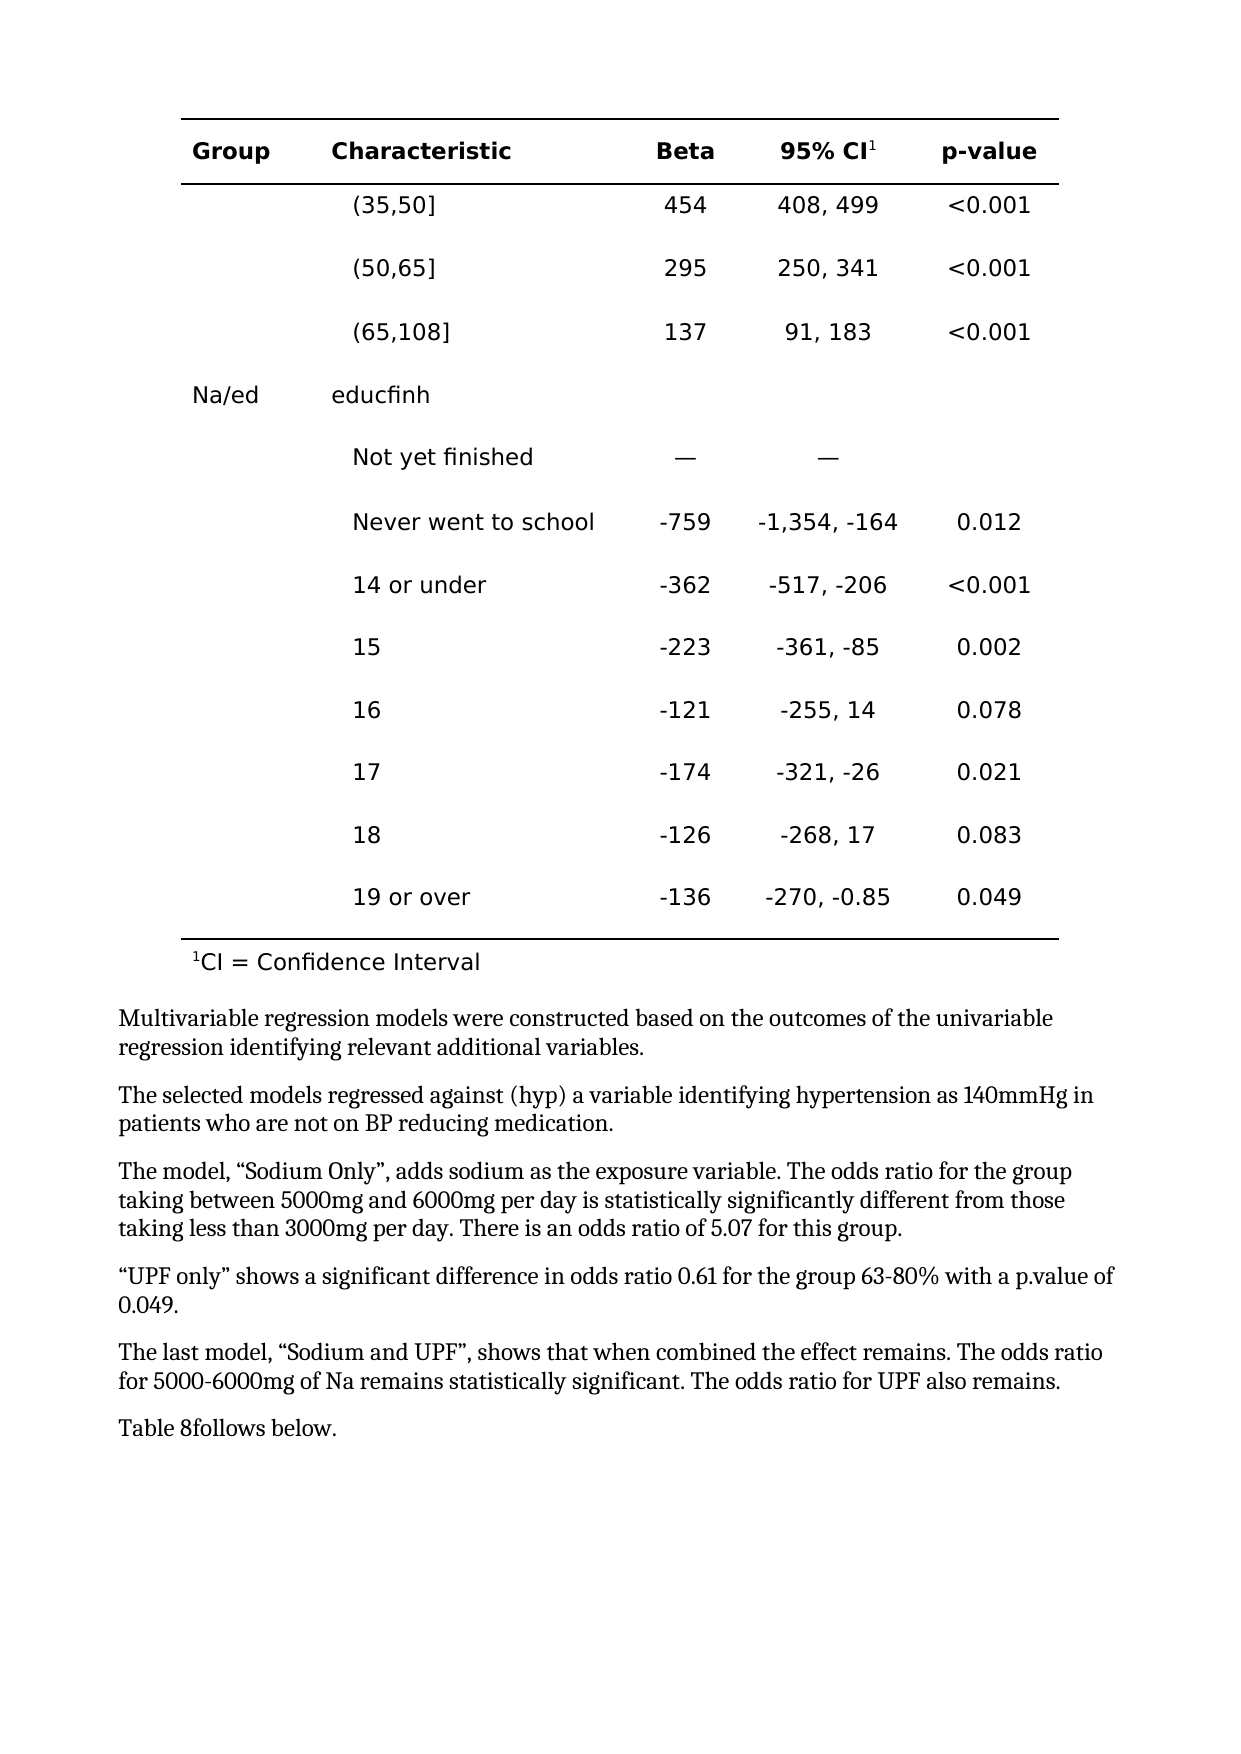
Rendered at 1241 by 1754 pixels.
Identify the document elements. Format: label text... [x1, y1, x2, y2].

table_cell 91, 183 [736, 310, 920, 373]
table_cell -362 [634, 563, 736, 625]
table_cell -223 [634, 625, 736, 688]
table_cell [181, 563, 321, 625]
table_header Beta [634, 120, 736, 183]
table_cell [181, 500, 321, 563]
table_cell (35,50] [321, 185, 634, 246]
table_cell [181, 435, 321, 500]
table_cell -121 [634, 688, 736, 750]
table_cell <0.001 [920, 310, 1059, 373]
table_cell [181, 813, 321, 875]
table_cell -270, -0.85 [736, 875, 920, 938]
table_cell [181, 246, 321, 309]
table_cell -1,354, -164 [736, 500, 920, 563]
table_cell [181, 750, 321, 813]
table_cell <0.001 [920, 185, 1059, 246]
table_cell — [634, 435, 736, 500]
table_cell [181, 185, 321, 246]
table_header 95% CI1 [736, 120, 920, 183]
table_cell Not yet finished [321, 435, 634, 500]
table_cell 15 [321, 625, 634, 688]
table_cell 0.049 [920, 875, 1059, 938]
table_cell [634, 373, 736, 435]
table_cell [181, 688, 321, 750]
table_cell 0.012 [920, 500, 1059, 563]
table_cell -517, -206 [736, 563, 920, 625]
table_cell — [736, 435, 920, 500]
table_cell [920, 435, 1059, 500]
table_cell 0.021 [920, 750, 1059, 813]
table_header Group [181, 120, 321, 183]
table_cell 0.083 [920, 813, 1059, 875]
table_cell 137 [634, 310, 736, 373]
table_cell 454 [634, 185, 736, 246]
table_header Characteristic [321, 120, 634, 183]
table_cell 0.002 [920, 625, 1059, 688]
text The model, “Sodium Only”, adds sodium as the exposure variable. The odds ratio for the group taking between 5000mg and 6000mg per day is statistically significantly different from those taking less than 3000mg per day. There is an odds ratio of 5.07 for this group. [118, 1157, 1122, 1243]
table_cell [181, 625, 321, 688]
table_cell 408, 499 [736, 185, 920, 246]
table_cell [920, 373, 1059, 435]
table_cell -174 [634, 750, 736, 813]
table_cell [736, 373, 920, 435]
table_cell 18 [321, 813, 634, 875]
table_cell [181, 875, 321, 938]
table_cell 250, 341 [736, 246, 920, 309]
table_cell -255, 14 [736, 688, 920, 750]
table_cell <0.001 [920, 246, 1059, 309]
table_cell 14 or under [321, 563, 634, 625]
table_cell (65,108] [321, 310, 634, 373]
table_header p-value [920, 120, 1059, 183]
text The last model, “Sodium and UPF”, shows that when combined the effect remains. The odds ratio for 5000-6000mg of Na remains statistically significant. The odds ratio for UPF also remains. [118, 1338, 1122, 1396]
table_cell -126 [634, 813, 736, 875]
table_cell -268, 17 [736, 813, 920, 875]
text The selected models regressed against (hyp) a variable identifying hypertension as 140mmHg in patients who are not on BP reducing medication. [118, 1081, 1122, 1138]
table_cell <0.001 [920, 563, 1059, 625]
text “UPF only” shows a significant difference in odds ratio 0.61 for the group 63-80% with a p.value of 0.049. [118, 1262, 1122, 1319]
text Multivariable regression models were constructed based on the outcomes of the univariable regression identifying relevant additional variables. [118, 1004, 1122, 1062]
table_cell (50,65] [321, 246, 634, 309]
table_cell [181, 310, 321, 373]
table_cell educfinh [321, 373, 634, 435]
table_cell 17 [321, 750, 634, 813]
table_cell Never went to school [321, 500, 634, 563]
text Table 8follows below. [118, 1414, 1122, 1443]
table_cell -321, -26 [736, 750, 920, 813]
table_cell 1CI = Confidence Interval [181, 940, 1059, 986]
table_cell 295 [634, 246, 736, 309]
table_cell -759 [634, 500, 736, 563]
table_cell -136 [634, 875, 736, 938]
table_cell 16 [321, 688, 634, 750]
table_cell 19 or over [321, 875, 634, 938]
table_cell -361, -85 [736, 625, 920, 688]
table_cell 0.078 [920, 688, 1059, 750]
table_cell Na/ed [181, 373, 321, 435]
